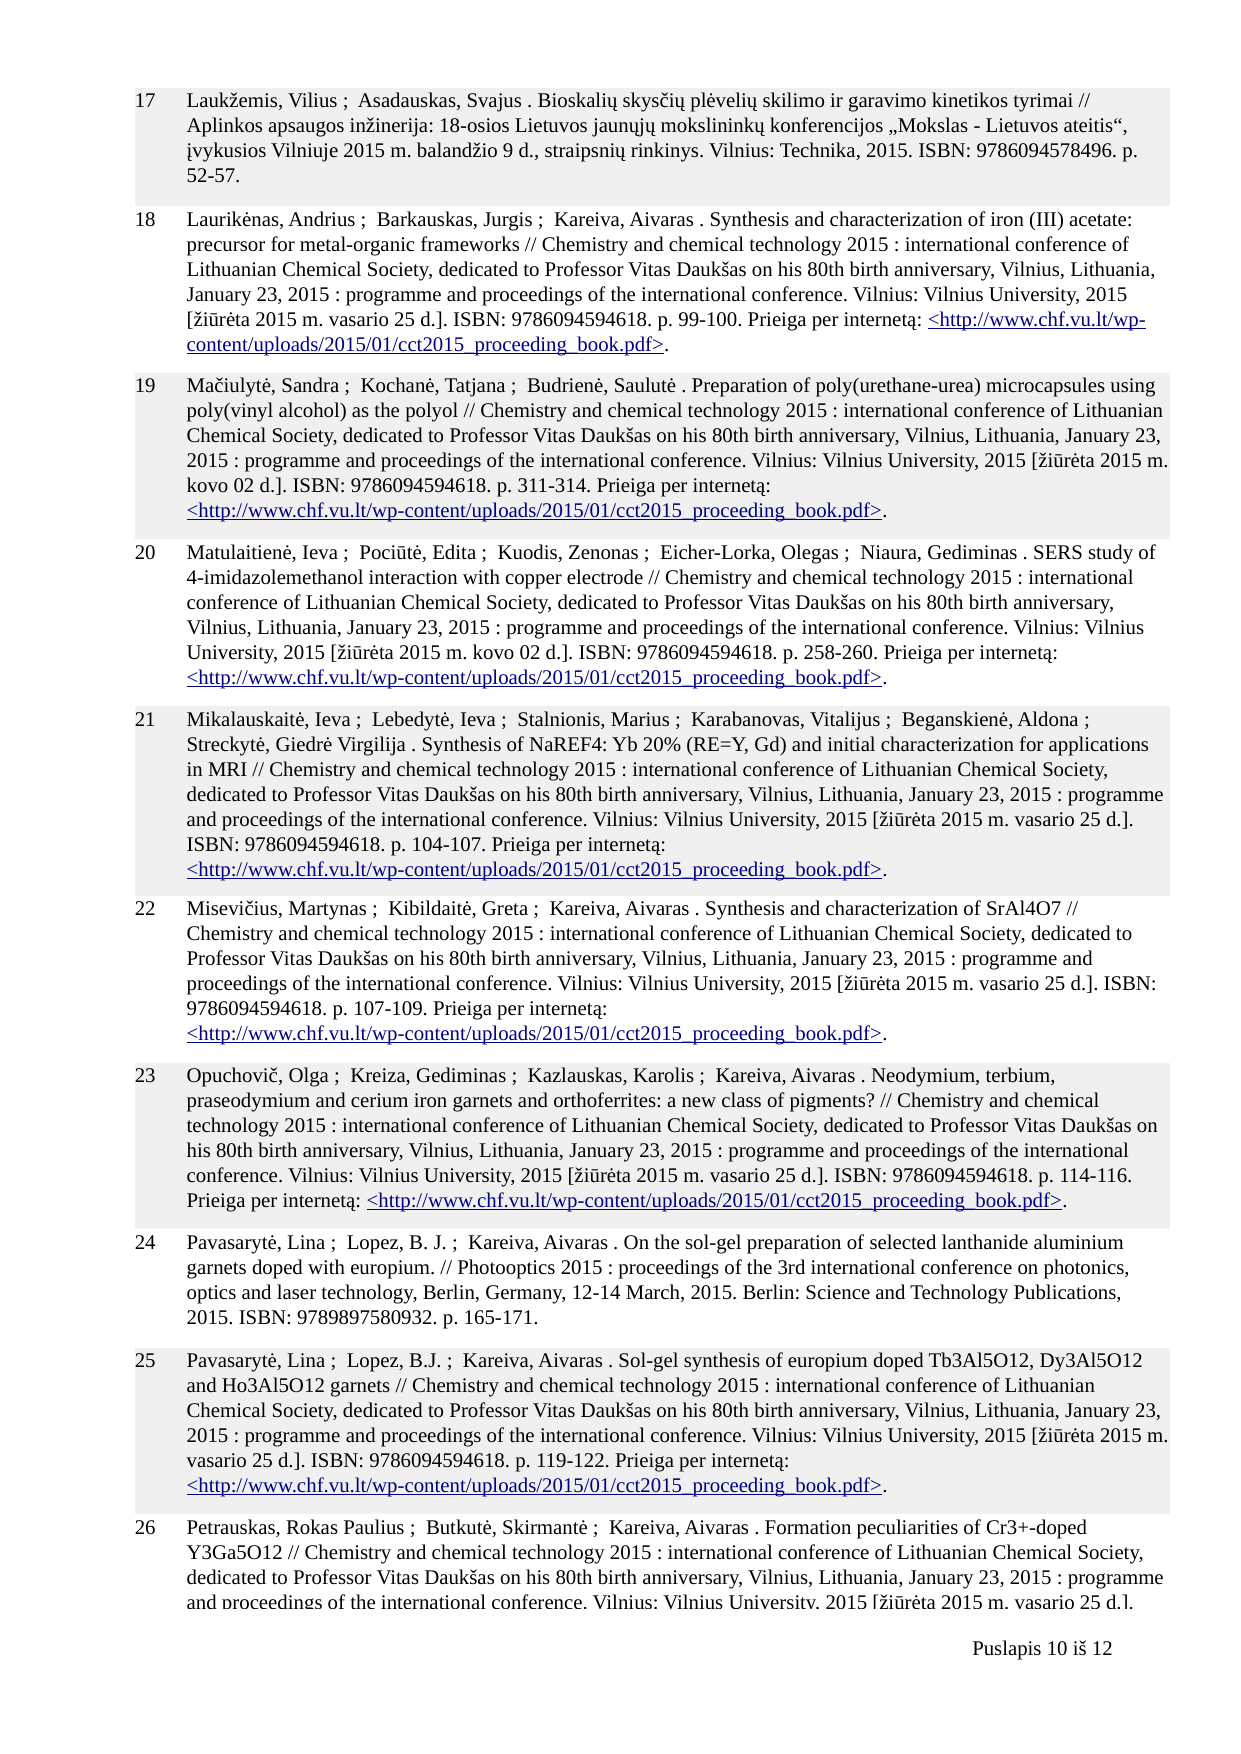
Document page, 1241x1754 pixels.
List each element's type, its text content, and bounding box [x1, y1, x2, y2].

table_cell [1086, 0, 1170, 87]
table_header Laukžemis, Vilius ; Asadauskas, Svajus . Bioskalių skysčių plėvelių skilimo ir garavimo kinetikos tyrimai // Aplinkos apsaugos inžinerija: 18-osios Lietuvos jaunųjų mokslininkų konferencijos „Mokslas - Lietuvos ateitis“, įvykusios Vilniuje 2015 m. balandžio 9 d., straipsnių rinkinys. Vilnius: Technika, 2015. ISBN: 9786094578496. p. 52-57. [186, 88, 1170, 206]
table_cell [0, 206, 134, 373]
table_cell [1170, 1635, 1228, 1667]
table_cell [1170, 1229, 1228, 1348]
table_cell [1170, 896, 1228, 1062]
table_cell [0, 1635, 134, 1667]
table_cell [0, 1615, 134, 1635]
table_header 21 [135, 706, 186, 896]
table_header Mačiulytė, Sandra ; Kochanė, Tatjana ; Budrienė, Saulutė . Preparation of poly(urethane-urea) microcapsules using poly(vinyl alcohol) as the polyol // Chemistry and chemical technology 2015 : international conference of Lithuanian Chemical Society, dedicated to Professor Vitas Daukšas on his 80th birth anniversary, Vilnius, Lithuania, January 23, 2015 : programme and proceedings of the international conference. Vilnius: Vilnius University, 2015 [žiūrėta 2015 m. kovo 02 d.]. ISBN: 9786094594618. p. 311-314. Prieiga per internetą: <http://www.chf.vu.lt/wp-content/uploads/2015/01/cct2015_proceeding_book.pdf>. [186, 373, 1170, 539]
table_cell [1170, 1063, 1228, 1229]
table_cell [135, 1635, 920, 1667]
table_cell [0, 88, 134, 206]
table_cell [1170, 206, 1228, 373]
table_cell [0, 1515, 134, 1614]
table_header Pavasarytė, Lina ; Lopez, B.J. ; Kareiva, Aivaras . Sol-gel synthesis of europium doped Tb3Al5O12, Dy3Al5O12 and Ho3Al5O12 garnets // Chemistry and chemical technology 2015 : international conference of Lithuanian Chemical Society, dedicated to Professor Vitas Daukšas on his 80th birth anniversary, Vilnius, Lithuania, January 23, 2015 : programme and proceedings of the international conference. Vilnius: Vilnius University, 2015 [žiūrėta 2015 m. vasario 25 d.]. ISBN: 9786094594618. p. 119-122. Prieiga per internetą: <http://www.chf.vu.lt/wp-content/uploads/2015/01/cct2015_proceeding_book.pdf>. [186, 1348, 1170, 1514]
table_header 23 [135, 1063, 186, 1229]
table_cell [0, 1229, 134, 1348]
table_header 24 [135, 1229, 186, 1348]
table_cell [0, 1063, 134, 1229]
table_header Petrauskas, Rokas Paulius ; Butkutė, Skirmantė ; Kareiva, Aivaras . Formation peculiarities of Cr3+-doped Y3Ga5O12 // Chemistry and chemical technology 2015 : international conference of Lithuanian Chemical Society, dedicated to Professor Vitas Daukšas on his 80th birth anniversary, Vilnius, Lithuania, January 23, 2015 : programme and proceedings of the international conference. Vilnius: Vilnius University, 2015 [žiūrėta 2015 m. vasario 25 d.]. [186, 1515, 1170, 1608]
table_cell [1170, 540, 1228, 706]
table_header Mikalauskaitė, Ieva ; Lebedytė, Ieva ; Stalnionis, Marius ; Karabanovas, Vitalijus ; Beganskienė, Aldona ; Streckytė, Giedrė Virgilija . Synthesis of NaREF4: Yb 20% (RE=Y, Gd) and initial characterization for applications in MRI // Chemistry and chemical technology 2015 : international conference of Lithuanian Chemical Society, dedicated to Professor Vitas Daukšas on his 80th birth anniversary, Vilnius, Lithuania, January 23, 2015 : programme and proceedings of the international conference. Vilnius: Vilnius University, 2015 [žiūrėta 2015 m. vasario 25 d.]. ISBN: 9786094594618. p. 104-107. Prieiga per internetą: <http://www.chf.vu.lt/wp-content/uploads/2015/01/cct2015_proceeding_book.pdf>. [186, 706, 1170, 896]
table_header 25 [135, 1348, 186, 1514]
table_cell [1170, 1515, 1228, 1614]
table_header Matulaitienė, Ieva ; Pociūtė, Edita ; Kuodis, Zenonas ; Eicher-Lorka, Olegas ; Niaura, Gediminas . SERS study of 4-imidazolemethanol interaction with copper electrode // Chemistry and chemical technology 2015 : international conference of Lithuanian Chemical Society, dedicated to Professor Vitas Daukšas on his 80th birth anniversary, Vilnius, Lithuania, January 23, 2015 : programme and proceedings of the international conference. Vilnius: Vilnius University, 2015 [žiūrėta 2015 m. kovo 02 d.]. ISBN: 9786094594618. p. 258-260. Prieiga per internetą: <http://www.chf.vu.lt/wp-content/uploads/2015/01/cct2015_proceeding_book.pdf>. [186, 540, 1170, 706]
table_cell [135, 0, 920, 87]
table_header Pavasarytė, Lina ; Lopez, B. J. ; Kareiva, Aivaras . On the sol-gel preparation of selected lanthanide aluminium garnets doped with europium. // Photooptics 2015 : proceedings of the 3rd international conference on photonics, optics and laser technology, Berlin, Germany, 12-14 March, 2015. Berlin: Science and Technology Publications, 2015. ISBN: 9789897580932. p. 165-171. [186, 1229, 1170, 1348]
table_cell [0, 1348, 134, 1514]
table_header Misevičius, Martynas ; Kibildaitė, Greta ; Kareiva, Aivaras . Synthesis and characterization of SrAl4O7 // Chemistry and chemical technology 2015 : international conference of Lithuanian Chemical Society, dedicated to Professor Vitas Daukšas on his 80th birth anniversary, Vilnius, Lithuania, January 23, 2015 : programme and proceedings of the international conference. Vilnius: Vilnius University, 2015 [žiūrėta 2015 m. vasario 25 d.]. ISBN: 9786094594618. p. 107-109. Prieiga per internetą: <http://www.chf.vu.lt/wp-content/uploads/2015/01/cct2015_proceeding_book.pdf>. [186, 896, 1170, 1062]
table_cell [135, 1615, 920, 1635]
table_cell 12 [1086, 1635, 1170, 1667]
table_cell [0, 0, 134, 87]
table_cell [1170, 1348, 1228, 1514]
table_cell [0, 540, 134, 706]
table_cell [1086, 1615, 1170, 1635]
table_cell [920, 0, 1086, 87]
table_cell [0, 373, 134, 539]
table_header 17 [135, 88, 186, 206]
table_cell [920, 1615, 1086, 1635]
table_header 19 [135, 373, 186, 539]
table_cell [1170, 373, 1228, 539]
table_cell Puslapis 10 iš [920, 1635, 1086, 1667]
table_cell [1170, 1615, 1228, 1635]
table_cell [1170, 0, 1228, 87]
table_header 22 [135, 896, 186, 1062]
table_header Opuchovič, Olga ; Kreiza, Gediminas ; Kazlauskas, Karolis ; Kareiva, Aivaras . Neodymium, terbium, praseodymium and cerium iron garnets and orthoferrites: a new class of pigments? // Chemistry and chemical technology 2015 : international conference of Lithuanian Chemical Society, dedicated to Professor Vitas Daukšas on his 80th birth anniversary, Vilnius, Lithuania, January 23, 2015 : programme and proceedings of the international conference. Vilnius: Vilnius University, 2015 [žiūrėta 2015 m. vasario 25 d.]. ISBN: 9786094594618. p. 114-116. Prieiga per internetą: <http://www.chf.vu.lt/wp-content/uploads/2015/01/cct2015_proceeding_book.pdf>. [186, 1063, 1170, 1229]
table_header 20 [135, 540, 186, 706]
table_cell [0, 896, 134, 1062]
table_header Laurikėnas, Andrius ; Barkauskas, Jurgis ; Kareiva, Aivaras . Synthesis and characterization of iron (III) acetate: precursor for metal-organic frameworks // Chemistry and chemical technology 2015 : international conference of Lithuanian Chemical Society, dedicated to Professor Vitas Daukšas on his 80th birth anniversary, Vilnius, Lithuania, January 23, 2015 : programme and proceedings of the international conference. Vilnius: Vilnius University, 2015 [žiūrėta 2015 m. vasario 25 d.]. ISBN: 9786094594618. p. 99-100. Prieiga per internetą: <http://www.chf.vu.lt/wp-content/uploads/2015/01/cct2015_proceeding_book.pdf>. [186, 206, 1170, 373]
table_cell [0, 706, 134, 896]
table_cell [1170, 706, 1228, 896]
table_cell [186, 1608, 1170, 1614]
table_header 26 [135, 1515, 186, 1614]
table_header 18 [135, 206, 186, 373]
table_cell [1170, 88, 1228, 206]
